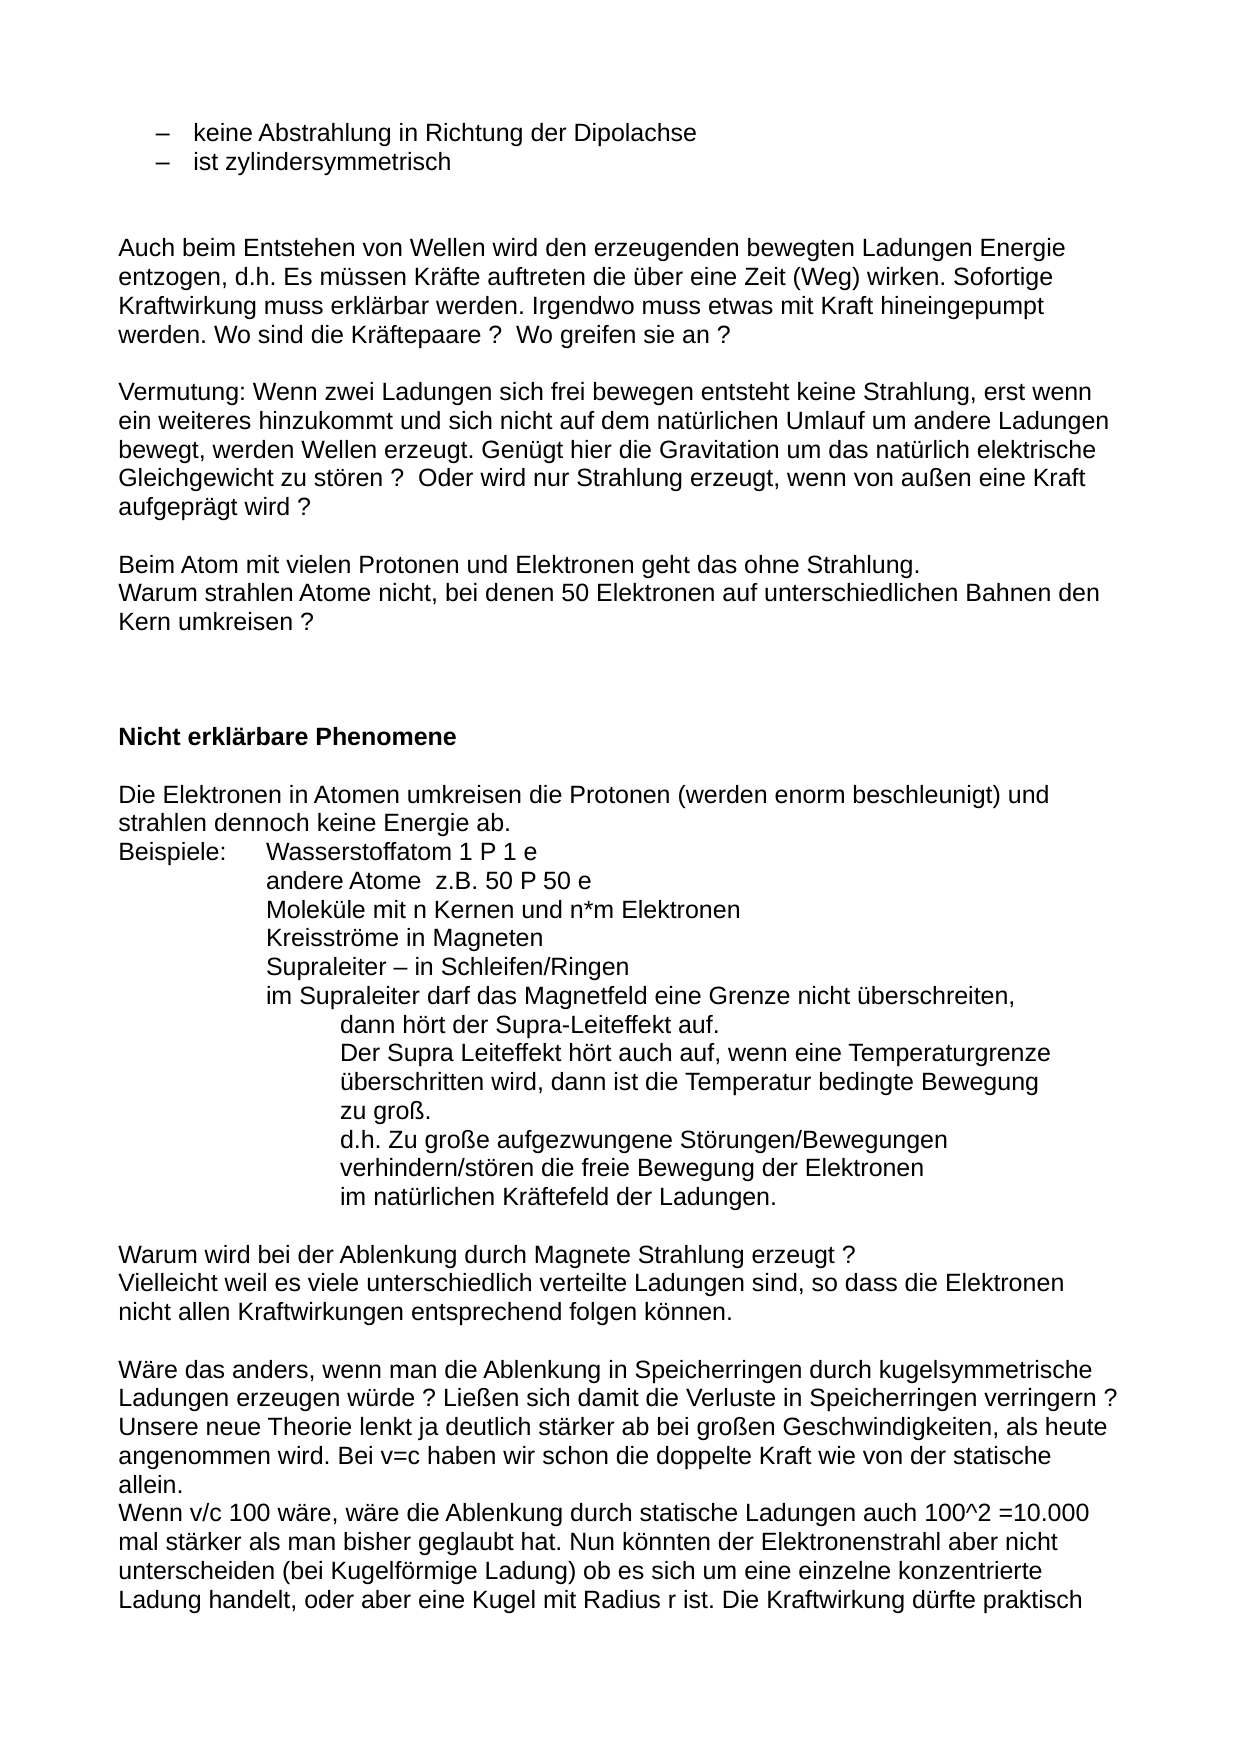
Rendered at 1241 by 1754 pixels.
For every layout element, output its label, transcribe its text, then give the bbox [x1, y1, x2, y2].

text Vielleicht weil es viele unterschiedlich verteilte Ladungen sind, so dass die Elektronen nicht allen Kraftwirkungen entsprechend folgen können. [118, 1268, 1122, 1326]
text Wäre das anders, wenn man die Ablenkung in Speicherringen durch kugelsymmetrische Ladungen erzeugen würde ? Ließen sich damit die Verluste in Speicherringen verringern ? Unsere neue Theorie lenkt ja deutlich stärker ab bei großen Geschwindigkeiten, als heute angenommen wird. Bei v=c haben wir schon die doppelte Kraft wie von der statische allein. [118, 1354, 1122, 1498]
text andere Atome z.B. 50 P 50 e [118, 866, 1122, 894]
text Warum wird bei der Ablenkung durch Magnete Strahlung erzeugt ? [118, 1239, 1122, 1268]
text Der Supra Leiteffekt hört auch auf, wenn eine Temperaturgrenze [118, 1038, 1122, 1067]
text Auch beim Entstehen von Wellen wird den erzeugenden bewegten Ladungen Energie entzogen, d.h. Es müssen Kräfte auftreten die über eine Zeit (Weg) wirken. Sofortige Kraftwirkung muss erklärbar werden. Irgendwo muss etwas mit Kraft hineingepumpt werden. Wo sind die Kräftepaare ? Wo greifen sie an ? [118, 233, 1122, 348]
text Kreisströme in Magneten [118, 923, 1122, 952]
text Warum strahlen Atome nicht, bei denen 50 Elektronen auf unterschiedlichen Bahnen den Kern umkreisen ? [118, 578, 1122, 636]
list ist zylindersymmetrisch [156, 147, 1122, 176]
text zu groß. [118, 1096, 1122, 1124]
text d.h. Zu große aufgezwungene Störungen/Bewegungen [118, 1124, 1122, 1153]
text Vermutung: Wenn zwei Ladungen sich frei bewegen entsteht keine Strahlung, erst wenn ein weiteres hinzukommt und sich nicht auf dem natürlichen Umlauf um andere Ladungen bewegt, werden Wellen erzeugt. Genügt hier die Gravitation um das natürlich elektrische Gleichgewicht zu stören ? Oder wird nur Strahlung erzeugt, wenn von außen eine Kraft aufgeprägt wird ? [118, 377, 1122, 521]
text Supraleiter – in Schleifen/Ringen im Supraleiter darf das Magnetfeld eine Grenze nicht überschreiten, [118, 952, 1122, 1009]
text dann hört der Supra-Leiteffekt auf. [118, 1009, 1122, 1038]
list keine Abstrahlung in Richtung der Dipolachse [156, 118, 1122, 147]
text Nicht erklärbare Phenomene [118, 722, 1122, 751]
text Moleküle mit n Kernen und n*m Elektronen [118, 894, 1122, 923]
text verhindern/stören die freie Bewegung der Elektronen [118, 1153, 1122, 1182]
text Die Elektronen in Atomen umkreisen die Protonen (werden enorm beschleunigt) und strahlen dennoch keine Energie ab. [118, 779, 1122, 837]
text Wenn v/c 100 wäre, wäre die Ablenkung durch statische Ladungen auch 100^2 =10.000 mal stärker als man bisher geglaubt hat. Nun könnten der Elektronenstrahl aber nicht unterscheiden (bei Kugelförmige Ladung) ob es sich um eine einzelne konzentrierte Ladung handelt, oder aber eine Kugel mit Radius r ist. Die Kraftwirkung dürfte praktisch [118, 1498, 1122, 1613]
text Beispiele: Wasserstoffatom 1 P 1 e [118, 837, 1122, 866]
text Beim Atom mit vielen Protonen und Elektronen geht das ohne Strahlung. [118, 549, 1122, 578]
text überschritten wird, dann ist die Temperatur bedingte Bewegung [118, 1067, 1122, 1096]
text im natürlichen Kräftefeld der Ladungen. [118, 1182, 1122, 1211]
